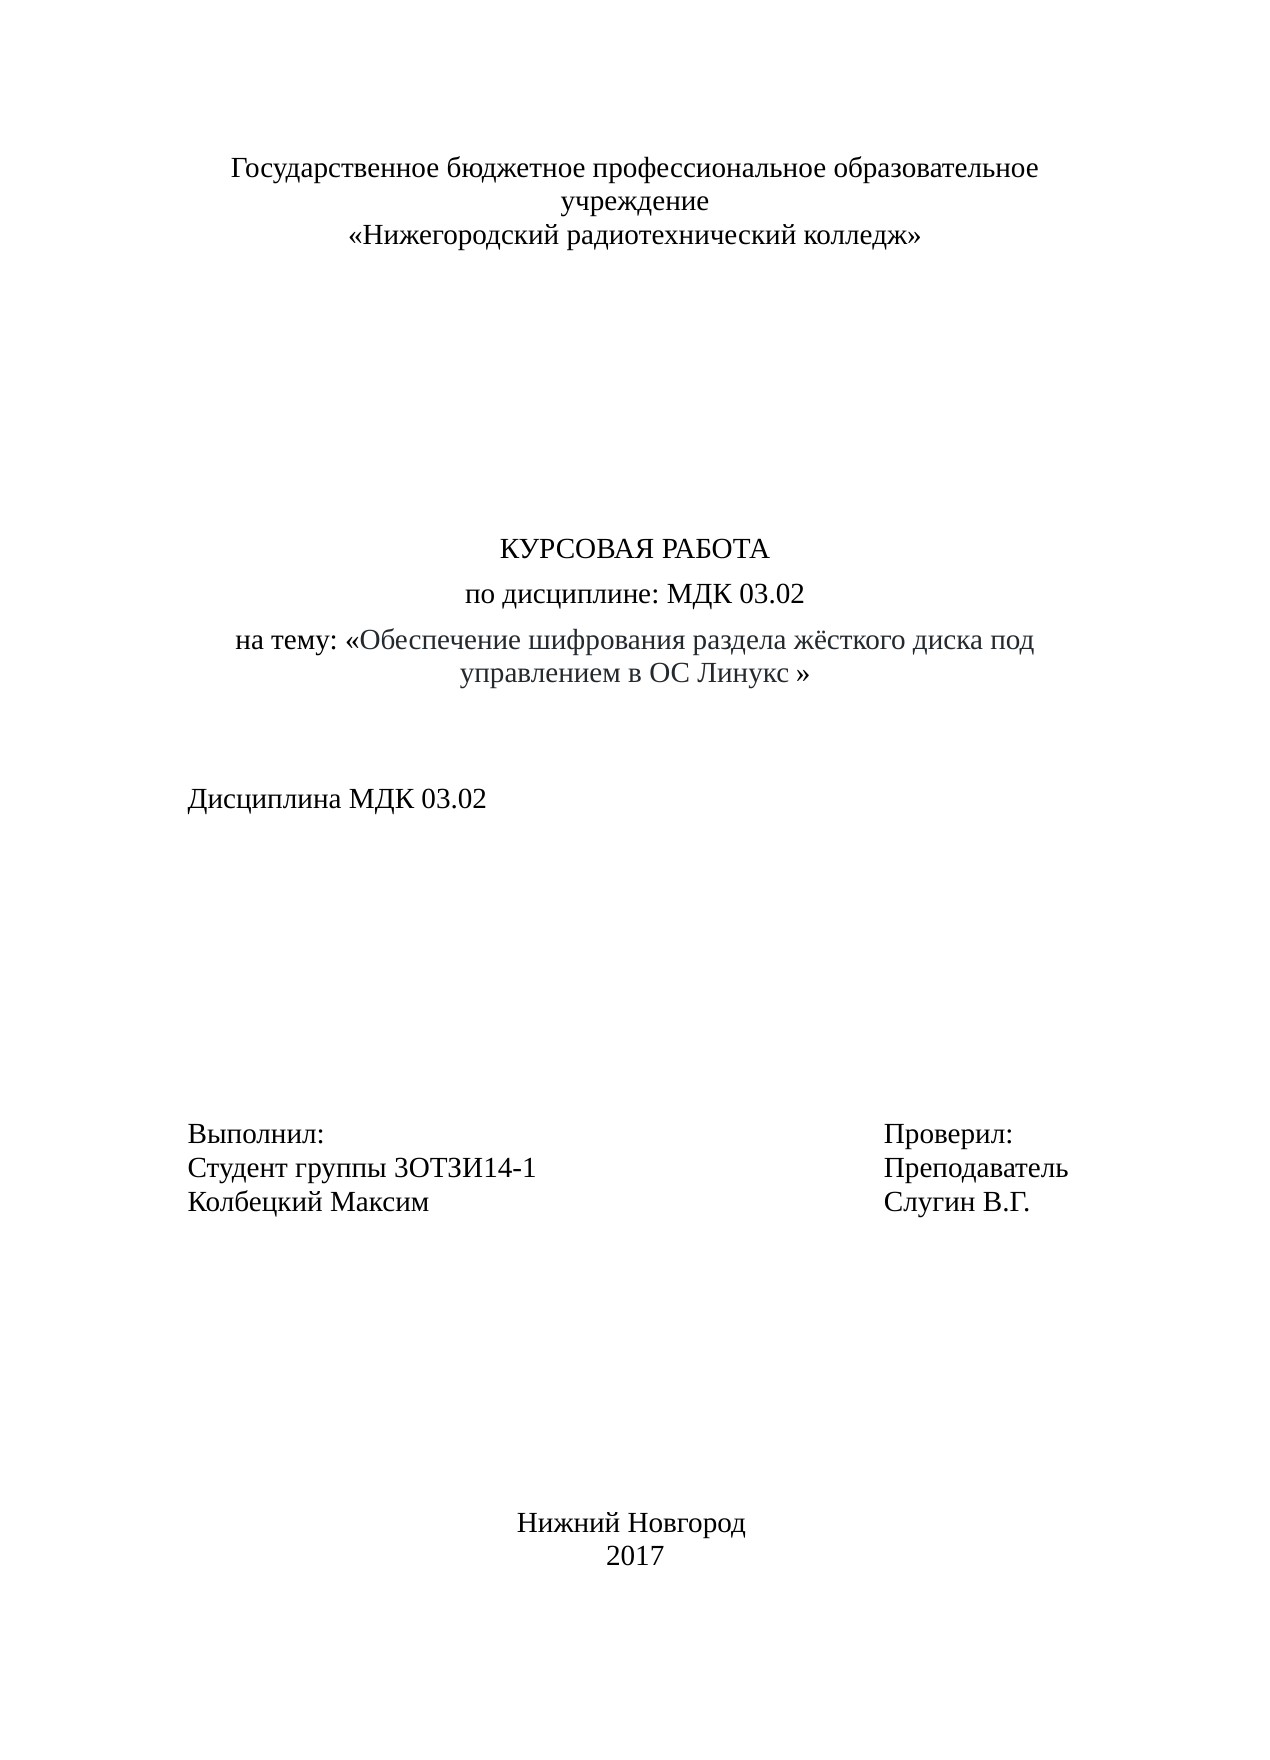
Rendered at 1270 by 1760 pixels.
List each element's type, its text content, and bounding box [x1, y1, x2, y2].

text Государственное бюджетное профессиональное образовательное учреждение [187, 150, 1082, 217]
text Студент группы 3ОТЗИ14-1 Преподаватель [187, 1150, 1082, 1184]
text 2017 [187, 1538, 1082, 1572]
text по дисциплине: МДК 03.02 [187, 576, 1082, 609]
text Нижний Новгород [187, 1505, 1082, 1538]
text КУРСОВАЯ РАБОТА [187, 531, 1082, 564]
text на тему: «Обеспечение шифрования раздела жёсткого диска под управлением в ОС Линукс » [187, 622, 1082, 689]
text Дисциплина МДК 03.02 [187, 781, 1082, 815]
text Колбецкий Максим Слугин В.Г. [187, 1184, 1082, 1217]
text «Нижегородский радиотехнический колледж» [187, 217, 1082, 251]
text Выполнил: Проверил: [187, 1117, 1082, 1150]
